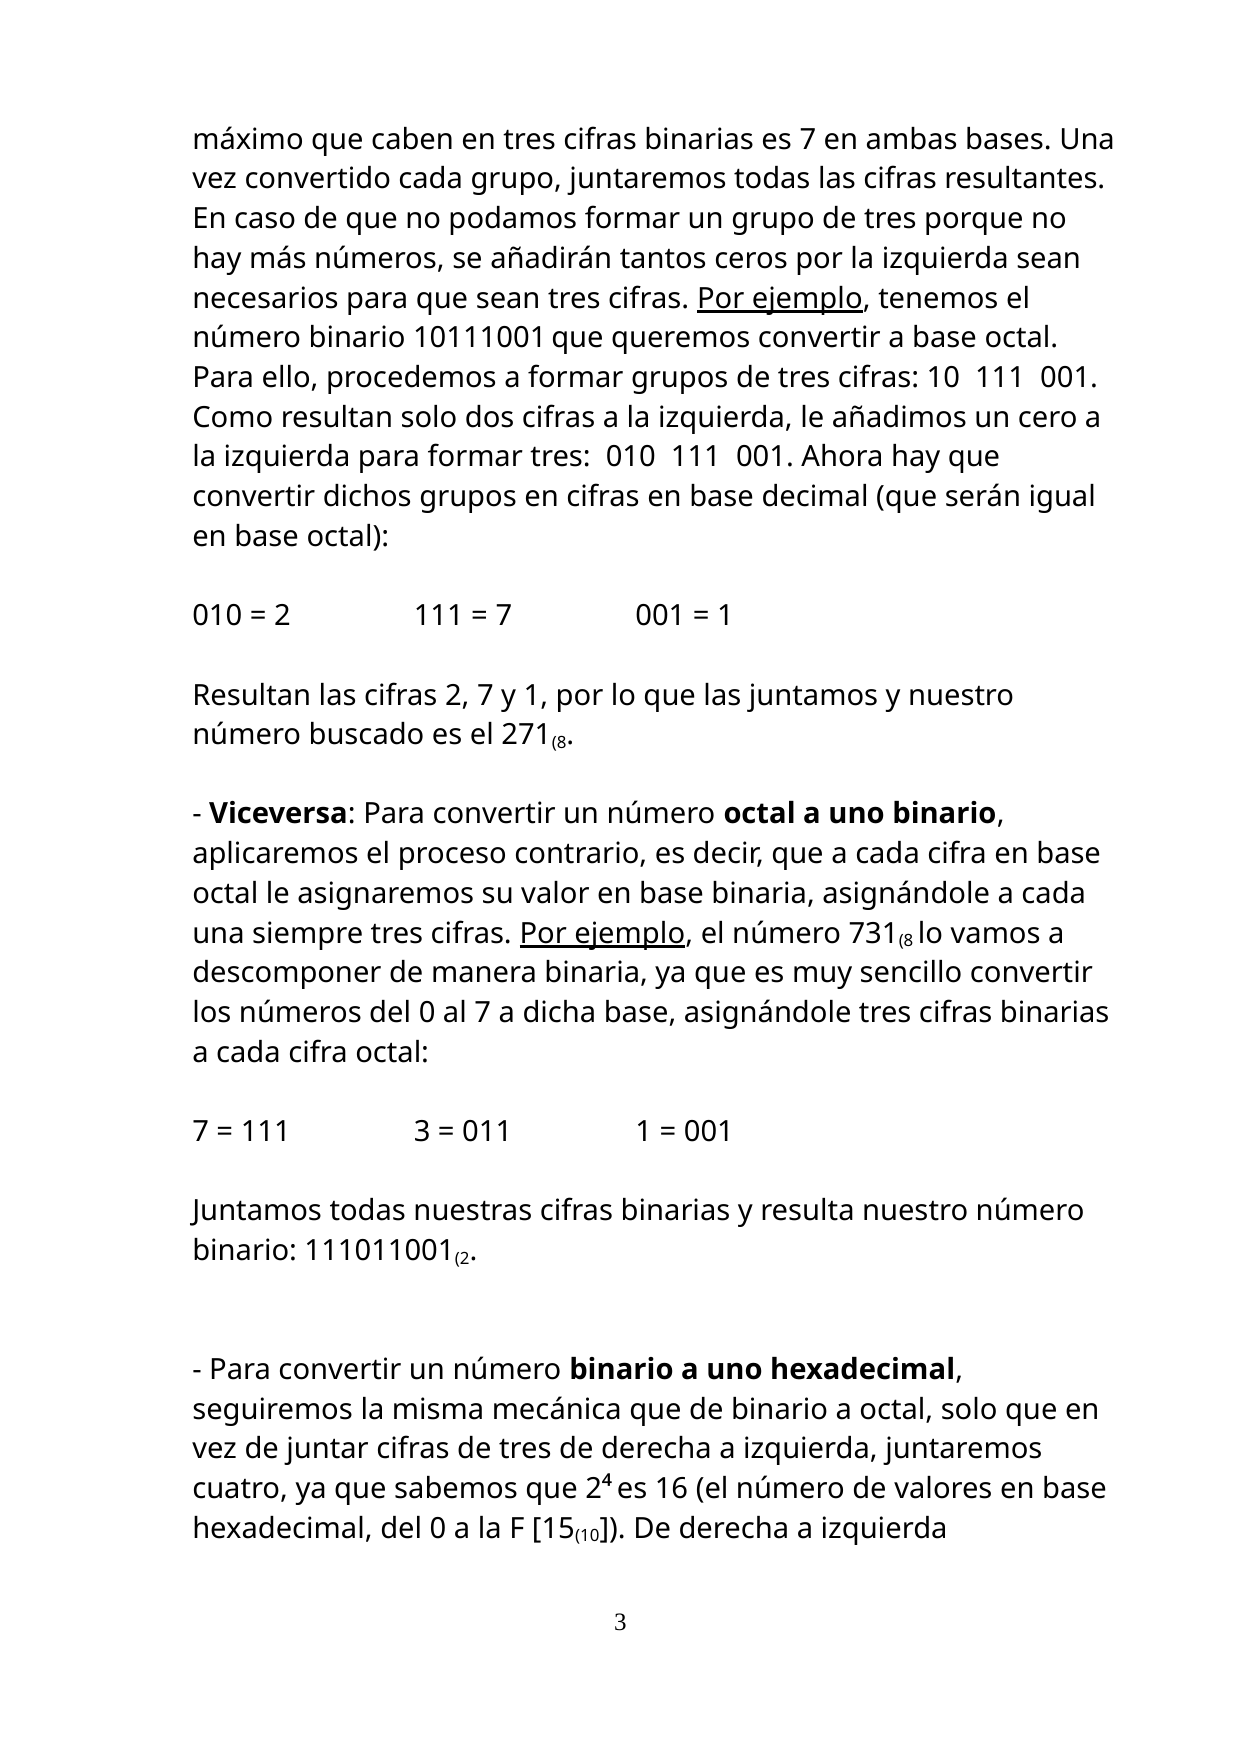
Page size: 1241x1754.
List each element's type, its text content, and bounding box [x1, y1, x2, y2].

text Resultan las cifras 2, 7 y 1, por lo que las juntamos y nuestro número buscado es el 271(8. [192, 674, 1122, 753]
text 010 = 2 111 = 7 001 = 1 [192, 594, 1122, 634]
text Juntamos todas nuestras cifras binarias y resulta nuestro número binario: 111011001(2. [192, 1190, 1122, 1269]
text - Viceversa: Para convertir un número octal a uno binario, aplicaremos el proceso contrario, es decir, que a cada cifra en base octal le asignaremos su valor en base binaria, asignándole a cada una siempre tres cifras. Por ejemplo, el número 731(8 lo vamos a descomponer de manera binaria, ya que es muy sencillo convertir los números del 0 al 7 a dicha base, asignándole tres cifras binarias a cada cifra octal: [192, 793, 1122, 1071]
text - Para convertir un número binario a uno hexadecimal, seguiremos la misma mecánica que de binario a octal, solo que en vez de juntar cifras de tres de derecha a izquierda, juntaremos cuatro, ya que sabemos que 2⁴ es 16 (el número de valores en base hexadecimal, del 0 a la F [15(10]). De derecha a izquierda [192, 1348, 1122, 1547]
text 7 = 111 3 = 011 1 = 001 [192, 1110, 1122, 1150]
text máximo que caben en tres cifras binarias es 7 en ambas bases. Una vez convertido cada grupo, juntaremos todas las cifras resultantes. En caso de que no podamos formar un grupo de tres porque no hay más números, se añadirán tantos ceros por la izquierda sean necesarios para que sean tres cifras. Por ejemplo, tenemos el número binario 10111001 que queremos convertir a base octal. Para ello, procedemos a formar grupos de tres cifras: 10 111 001. Como resultan solo dos cifras a la izquierda, le añadimos un cero a la izquierda para formar tres: 010 111 001. Ahora hay que convertir dichos grupos en cifras en base decimal (que serán igual en base octal): [192, 118, 1122, 555]
